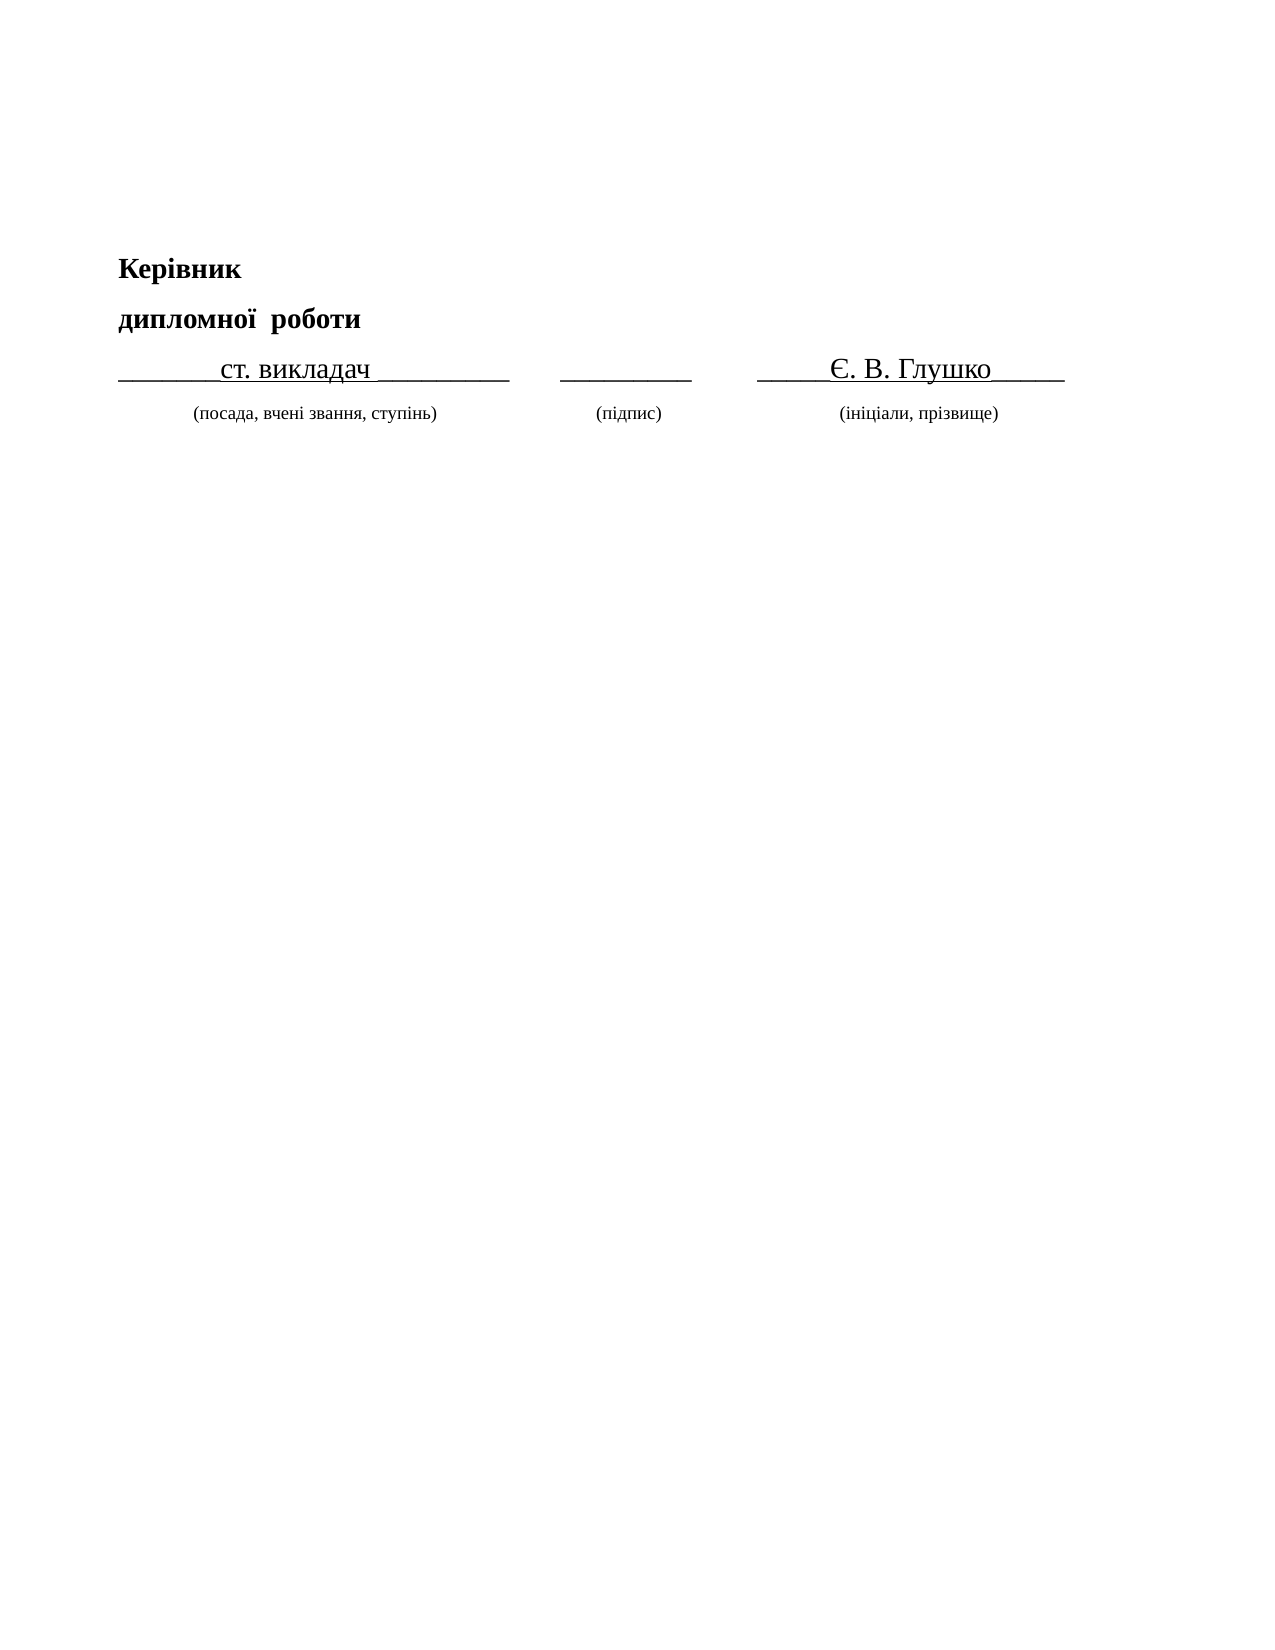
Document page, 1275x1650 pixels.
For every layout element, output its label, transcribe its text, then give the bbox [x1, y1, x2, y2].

text (посада, вчені звання, ступінь) (підпис) (ініціали, прізвище) [118, 402, 1157, 423]
text Керівник [118, 251, 1157, 284]
text _______ст. викладач _________ _________ _____Є. В. Глушко_____ [118, 352, 1157, 385]
text дипломної роботи [118, 301, 1157, 335]
